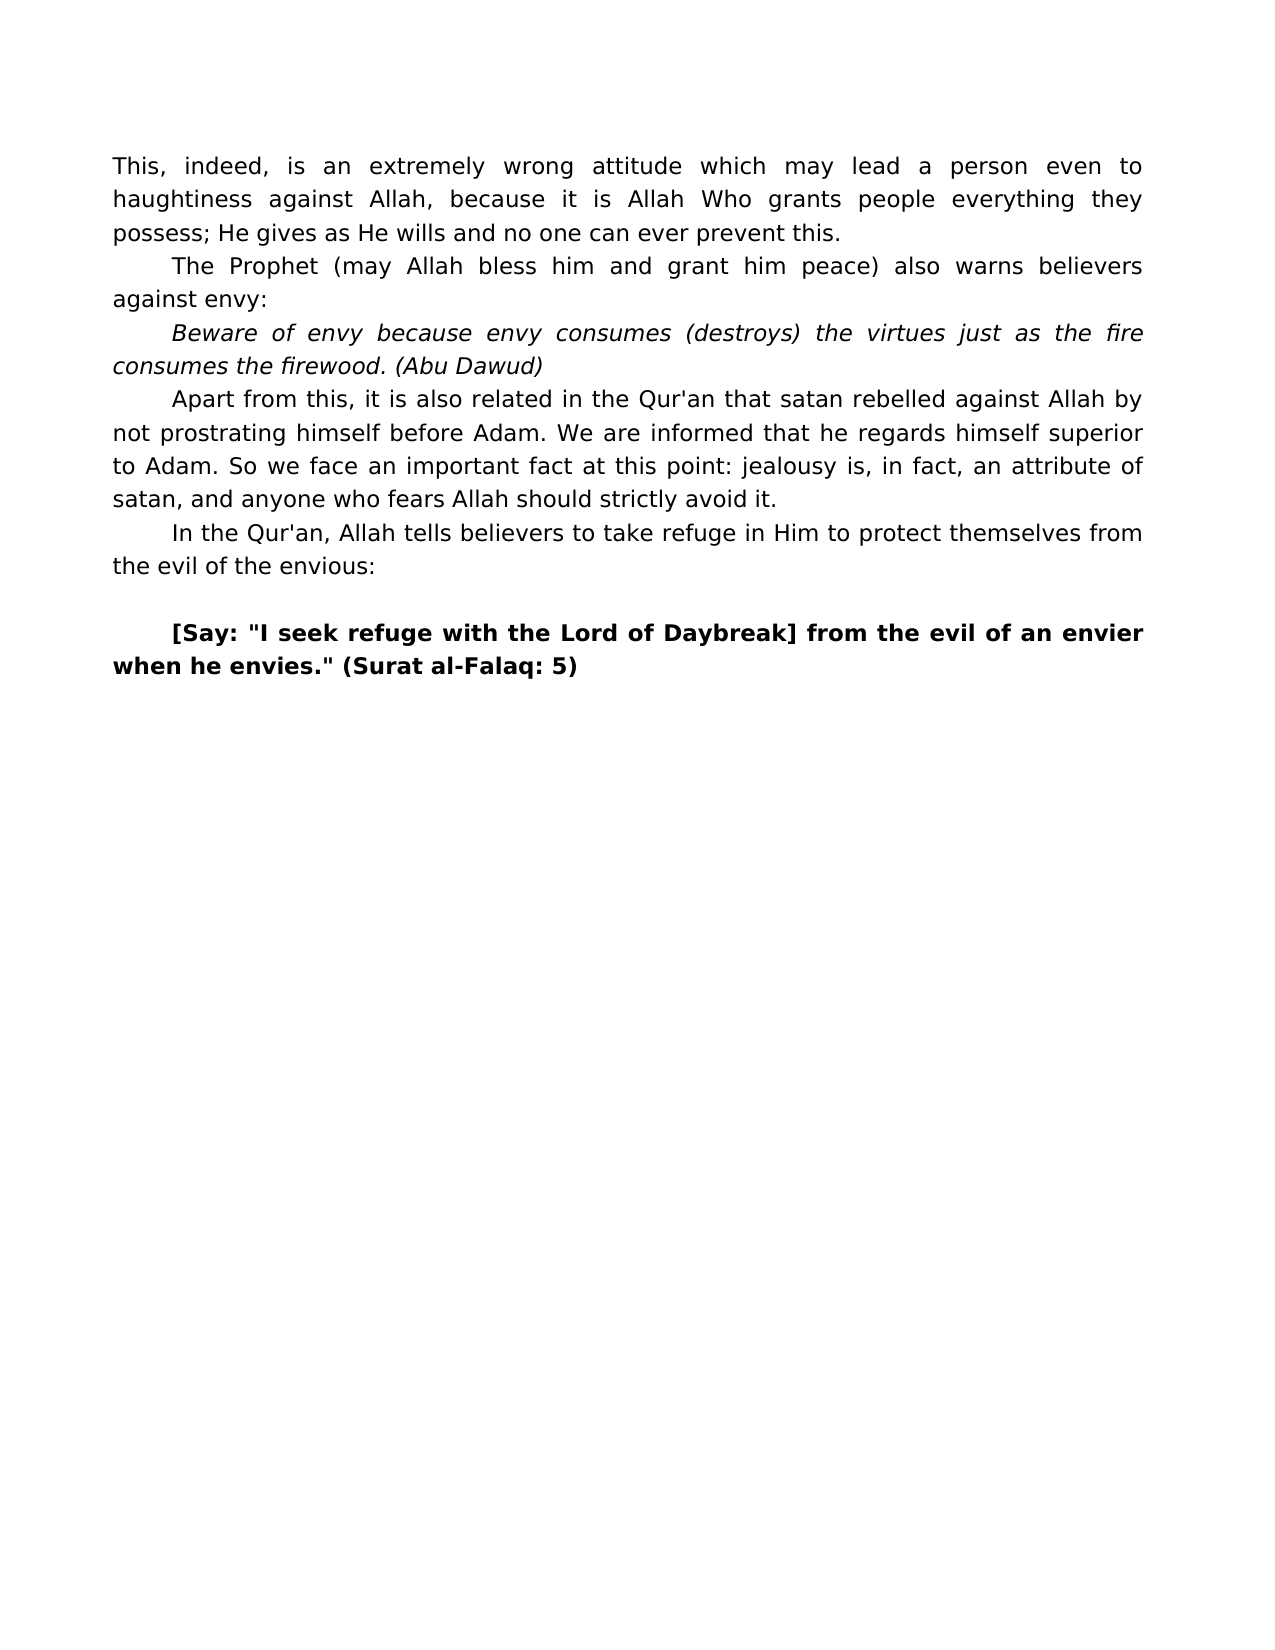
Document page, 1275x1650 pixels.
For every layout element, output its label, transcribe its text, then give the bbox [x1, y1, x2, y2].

text In the Qur'an, Allah tells believers to take refuge in Him to protect themselves from the evil of the envious: [112, 514, 1145, 581]
text [Say: "I seek refuge with the Lord of Daybreak] from the evil of an envier when he envies." (Surat al-Falaq: 5) [112, 614, 1145, 681]
text The Prophet (may Allah bless him and grant him peace) also warns believers against envy: [112, 248, 1145, 314]
text Apart from this, it is also related in the Qur'an that satan rebelled against Allah by not prostrating himself before Adam. We are informed that he regards himself superior to Adam. So we face an important fact at this point: jealousy is, in fact, an attribute of satan, and anyone who fears Allah should strictly avoid it. [112, 381, 1145, 514]
text Beware of envy because envy consumes (destroys) the virtues just as the fire consumes the firewood. (Abu Dawud) [112, 314, 1145, 381]
text This, indeed, is an extremely wrong attitude which may lead a person even to haughtiness against Allah, because it is Allah Who grants people everything they possess; He gives as He wills and no one can ever prevent this. [112, 148, 1145, 248]
